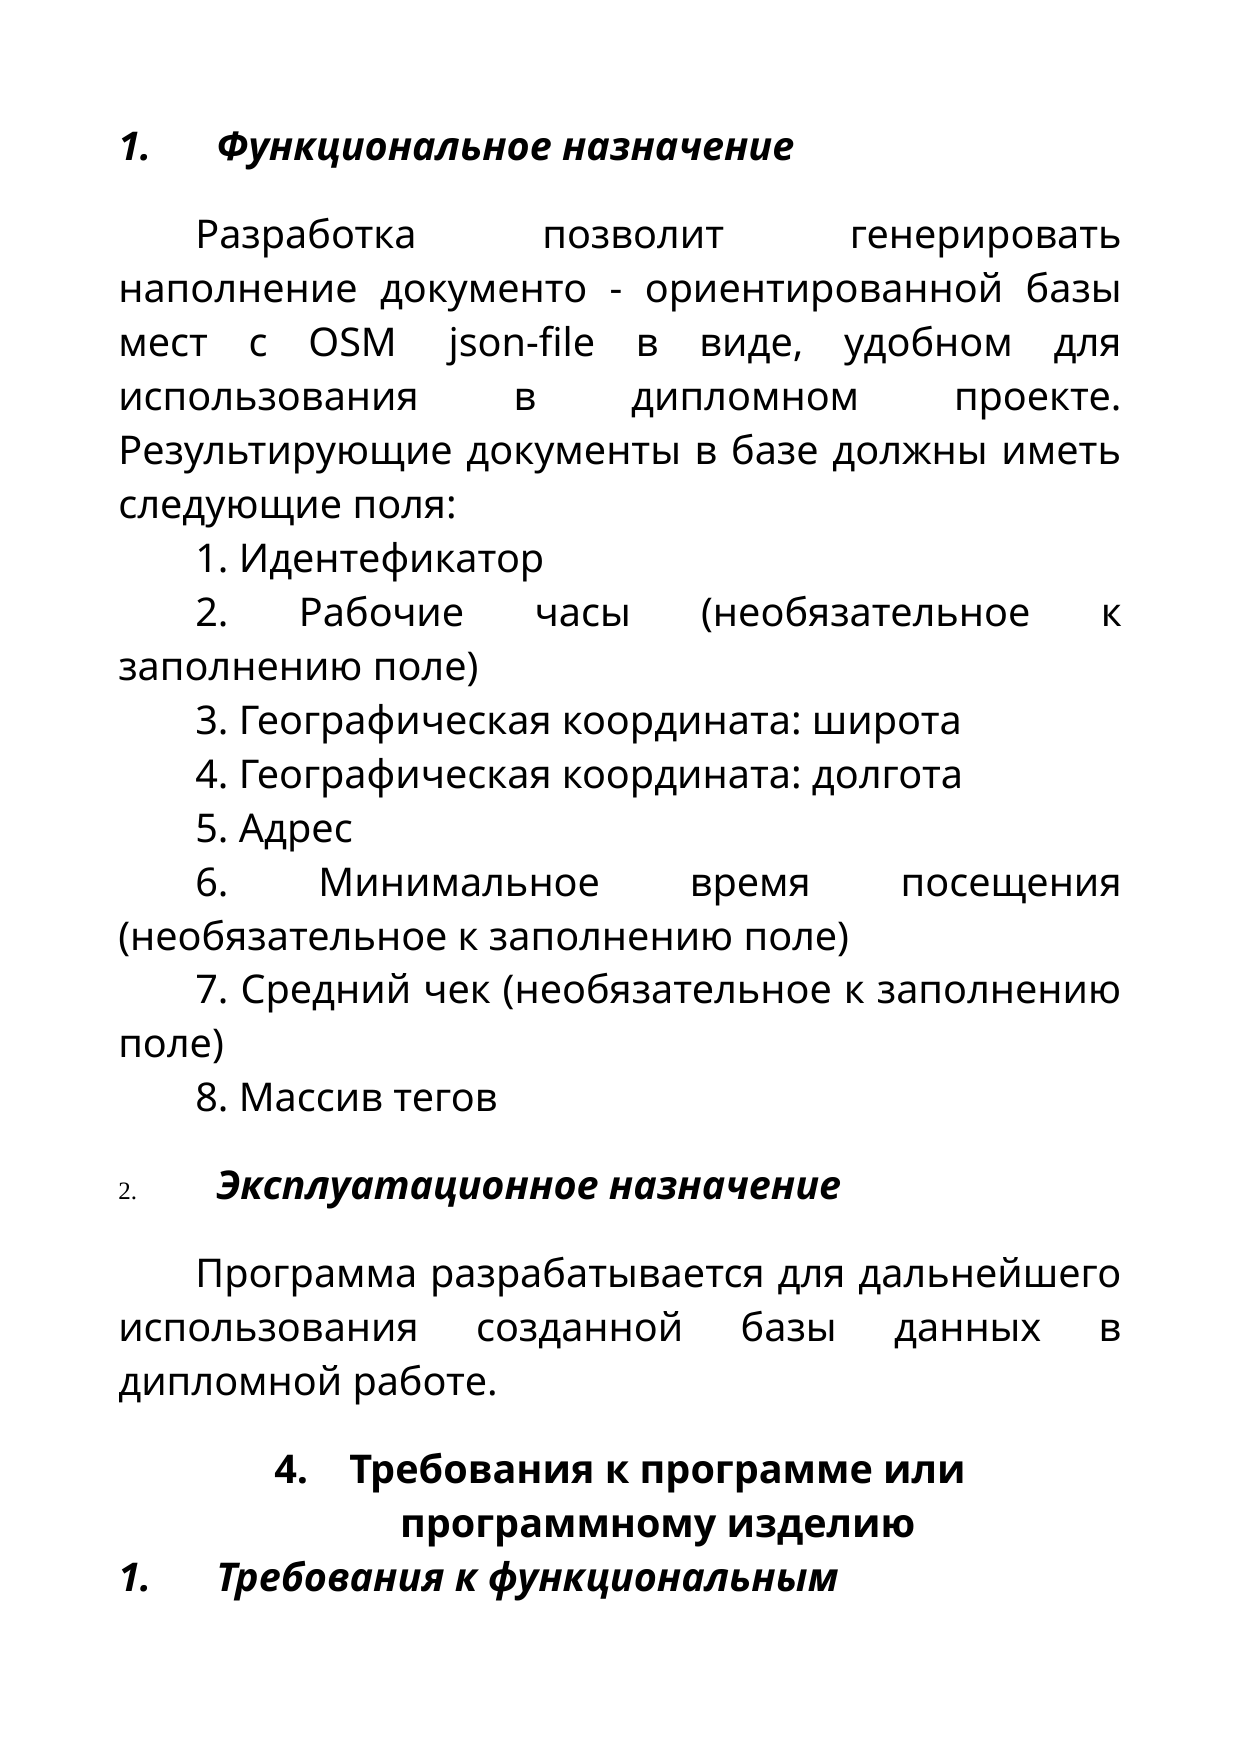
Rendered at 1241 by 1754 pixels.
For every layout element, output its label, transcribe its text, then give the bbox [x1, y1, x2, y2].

text 1. Идентефикатор [118, 530, 1122, 584]
text Программа разрабатывается для дальнейшего использования созданной базы данных в дипломной работе. [118, 1246, 1122, 1407]
text 5. Адрес [118, 800, 1122, 854]
list Требования к функциональным [118, 1549, 1122, 1603]
text 4. Географическая координата: долгота [118, 746, 1122, 800]
text 8. Массив тегов [118, 1069, 1122, 1123]
text 3. Географическая координата: широта [118, 692, 1122, 746]
list Требования к программе или программному изделию [118, 1441, 1122, 1549]
list Эксплуатационное назначение [118, 1157, 1122, 1211]
text Разработка позволит генерировать наполнение документо - ориентированной базы мест с OSM json-file в виде, удобном для использования в дипломном проекте. Результирующие документы в базе должны иметь следующие поля: [118, 206, 1122, 530]
list Функциональное назначение [118, 118, 1122, 172]
text 7. Средний чек (необязательное к заполнению поле) [118, 962, 1122, 1069]
text 2. Рабочие часы (необязательное к заполнению поле) [118, 584, 1122, 692]
text 6. Минимальное время посещения (необязательное к заполнению поле) [118, 854, 1122, 962]
